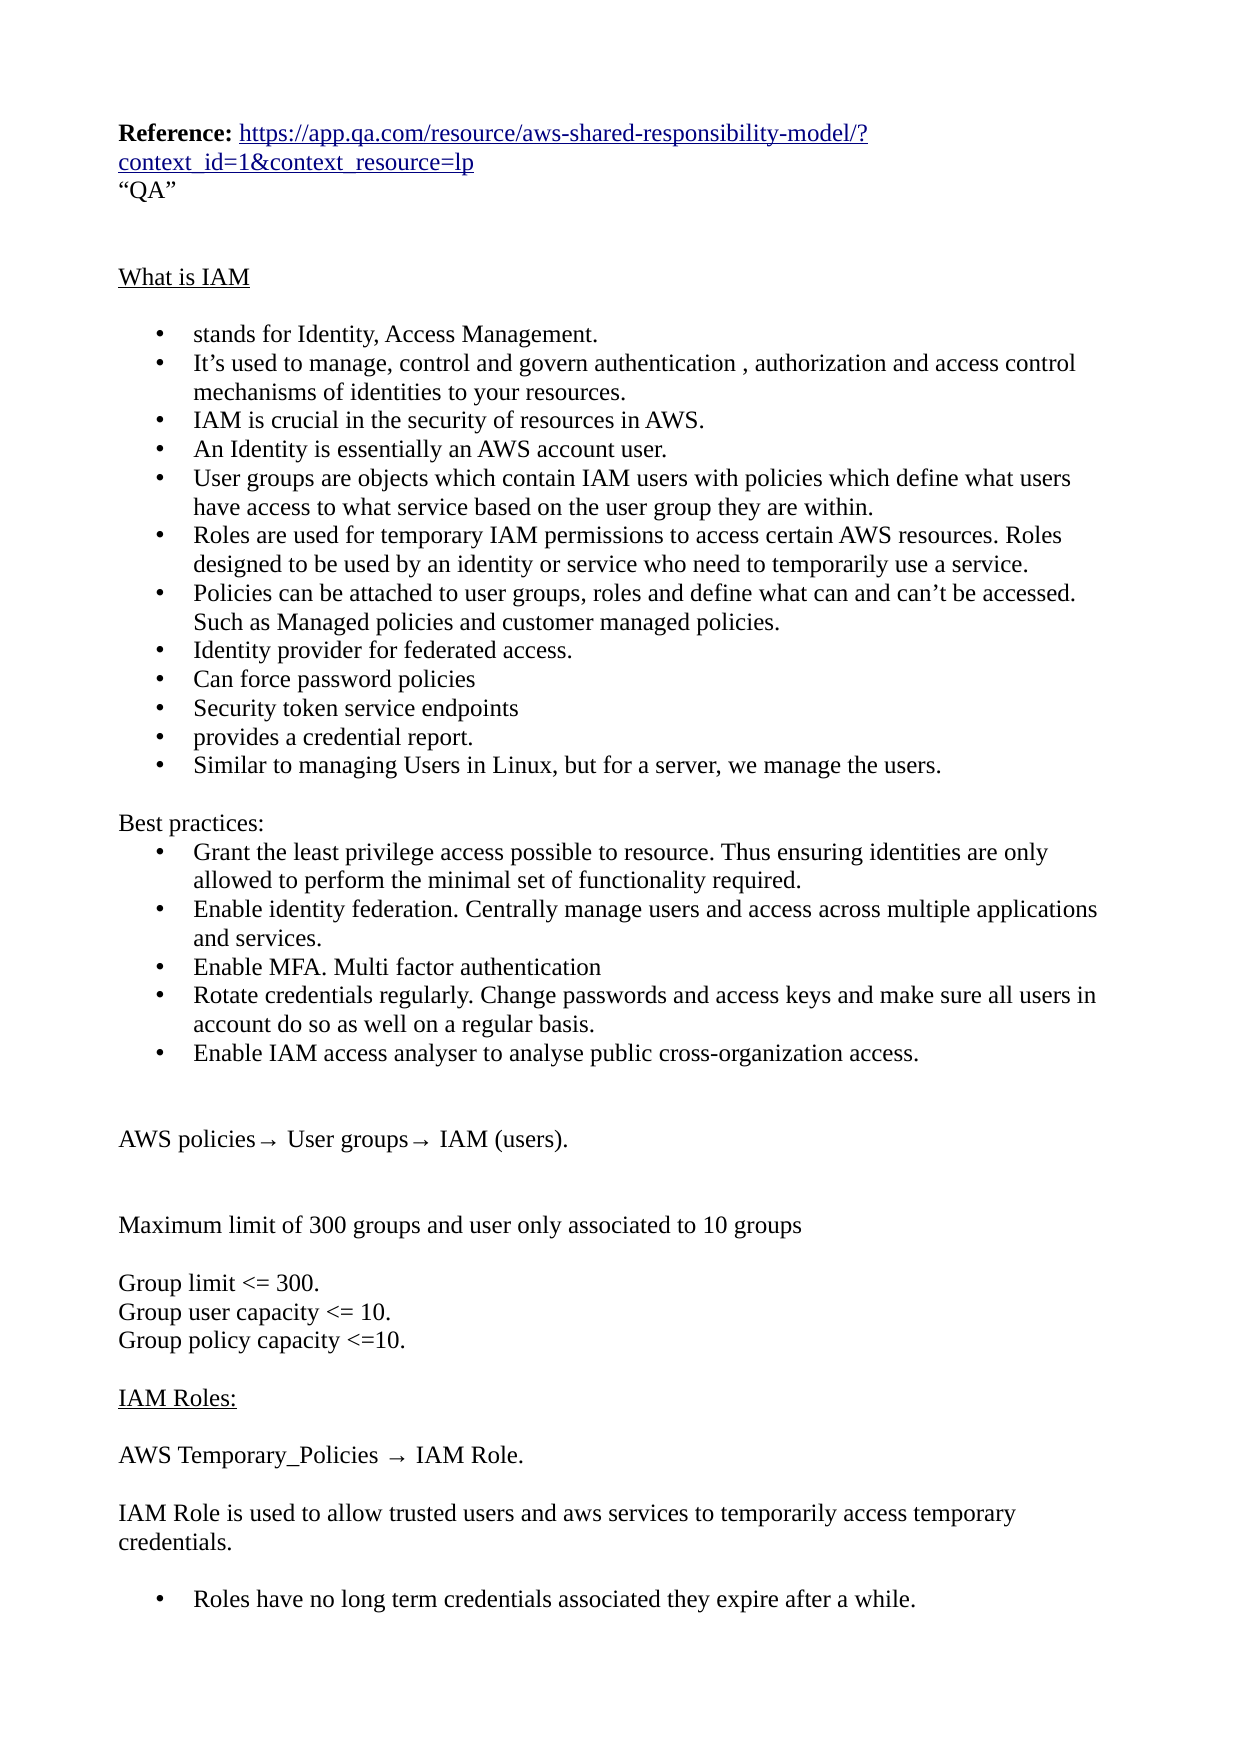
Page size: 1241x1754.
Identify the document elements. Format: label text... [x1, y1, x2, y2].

text Maximum limit of 300 groups and user only associated to 10 groups [118, 1211, 1122, 1239]
list Enable IAM access analyser to analyse public cross-organization access. [156, 1038, 1122, 1067]
text Reference: https://app.qa.com/resource/aws-shared-responsibility-model/?context_id=1&context_resource=lp [118, 118, 1122, 176]
list Policies can be attached to user groups, roles and define what can and can’t be accessed. Such as Managed policies and customer managed policies. [156, 578, 1122, 636]
text “QA” [118, 176, 1122, 204]
text IAM Roles: [118, 1383, 1122, 1412]
text Group policy capacity <=10. [118, 1326, 1122, 1354]
list Enable identity federation. Centrally manage users and access across multiple applications and services. [156, 894, 1122, 952]
text AWS policies→ User groups→ IAM (users). [118, 1124, 1122, 1153]
list Identity provider for federated access. [156, 636, 1122, 664]
list An Identity is essentially an AWS account user. [156, 434, 1122, 463]
list User groups are objects which contain IAM users with policies which define what users have access to what service based on the user group they are within. [156, 463, 1122, 521]
text Group limit <= 300. [118, 1268, 1122, 1297]
list Security token service endpoints [156, 693, 1122, 722]
text Group user capacity <= 10. [118, 1297, 1122, 1326]
list Can force password policies [156, 664, 1122, 693]
list Roles are used for temporary IAM permissions to access certain AWS resources. Roles designed to be used by an identity or service who need to temporarily use a service. [156, 521, 1122, 578]
list stands for Identity, Access Management. [156, 319, 1122, 348]
text What is IAM [118, 262, 1122, 291]
list It’s used to manage, control and govern authentication , authorization and access control mechanisms of identities to your resources. [156, 348, 1122, 406]
text IAM Role is used to allow trusted users and aws services to temporarily access temporary credentials. [118, 1498, 1122, 1556]
list Enable MFA. Multi factor authentication [156, 952, 1122, 981]
list IAM is crucial in the security of resources in AWS. [156, 406, 1122, 434]
list Similar to managing Users in Linux, but for a server, we manage the users. [156, 751, 1122, 779]
text AWS Temporary_Policies → IAM Role. [118, 1441, 1122, 1469]
list provides a credential report. [156, 722, 1122, 751]
list Grant the least privilege access possible to resource. Thus ensuring identities are only allowed to perform the minimal set of functionality required. [156, 837, 1122, 894]
list Roles have no long term credentials associated they expire after a while. [156, 1584, 1122, 1613]
list Rotate credentials regularly. Change passwords and access keys and make sure all users in account do so as well on a regular basis. [156, 981, 1122, 1038]
text Best practices: [118, 808, 1122, 837]
